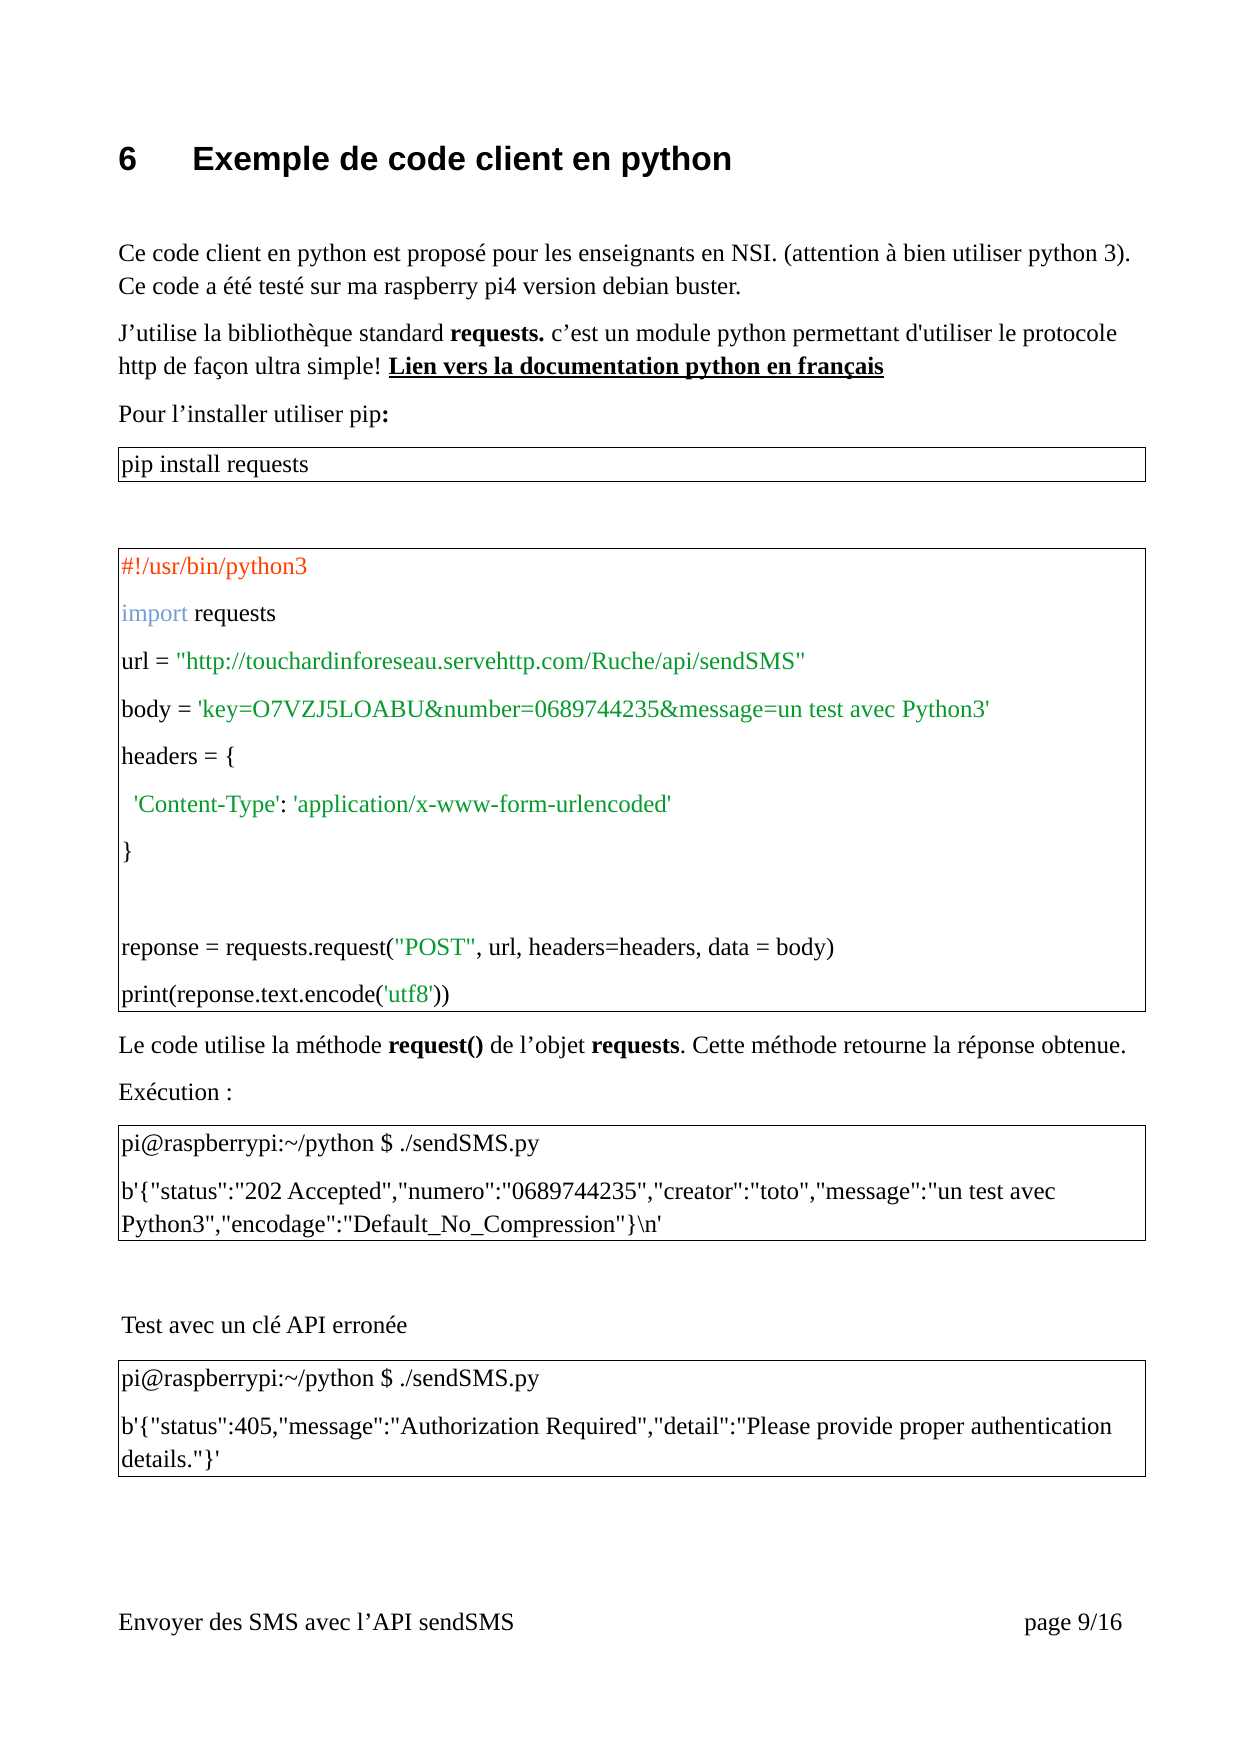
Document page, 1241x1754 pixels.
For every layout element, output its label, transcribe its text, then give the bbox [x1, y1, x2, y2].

text J’utilise la bibliothèque standard requests. c’est un module python permettant d'utiliser le protocole http de façon ultra simple! Lien vers la documentation python en français [118, 318, 1146, 380]
text url = "http://touchardinforeseau.servehttp.com/Ruche/api/sendSMS" [119, 643, 1145, 675]
text 'Content-Type': 'application/x-www-form-urlencoded' [119, 786, 1145, 818]
text import requests [119, 595, 1145, 627]
text b'{"status":405,"message":"Authorization Required","detail":"Please provide proper authentication details."}' [119, 1408, 1145, 1476]
text reponse = requests.request("POST", url, headers=headers, data = body) [119, 929, 1145, 960]
text } [119, 833, 1145, 865]
text headers = { [119, 738, 1145, 770]
text b'{"status":"202 Accepted","numero":"0689744235","creator":"toto","message":"un test avec Python3","encodage":"Default_No_Compression"}\n' [119, 1173, 1145, 1240]
text pi@raspberrypi:~/python $ ./sendSMS.py [119, 1361, 1145, 1392]
text body = 'key=O7VZJ5LOABU&number=0689744235&message=un test avec Python3' [119, 691, 1145, 722]
text pi@raspberrypi:~/python $ ./sendSMS.py [119, 1126, 1145, 1157]
text Exécution : [118, 1077, 1146, 1106]
text Test avec un clé API erronée [118, 1307, 1146, 1342]
text Le code utilise la méthode request() de l’objet requests. Cette méthode retourne la réponse obtenue. [118, 1030, 1146, 1059]
subtitle Exemple de code client en python [118, 139, 1146, 178]
text Pour l’installer utiliser pip: [118, 399, 1146, 428]
text pip install requests [119, 448, 1145, 481]
text #!/usr/bin/python3 [119, 549, 1145, 579]
text Ce code client en python est proposé pour les enseignants en NSI. (attention à bien utiliser python 3). Ce code a été testé sur ma raspberry pi4 version debian buster. [118, 238, 1146, 299]
text print(reponse.text.encode('utf8')) [119, 976, 1145, 1011]
